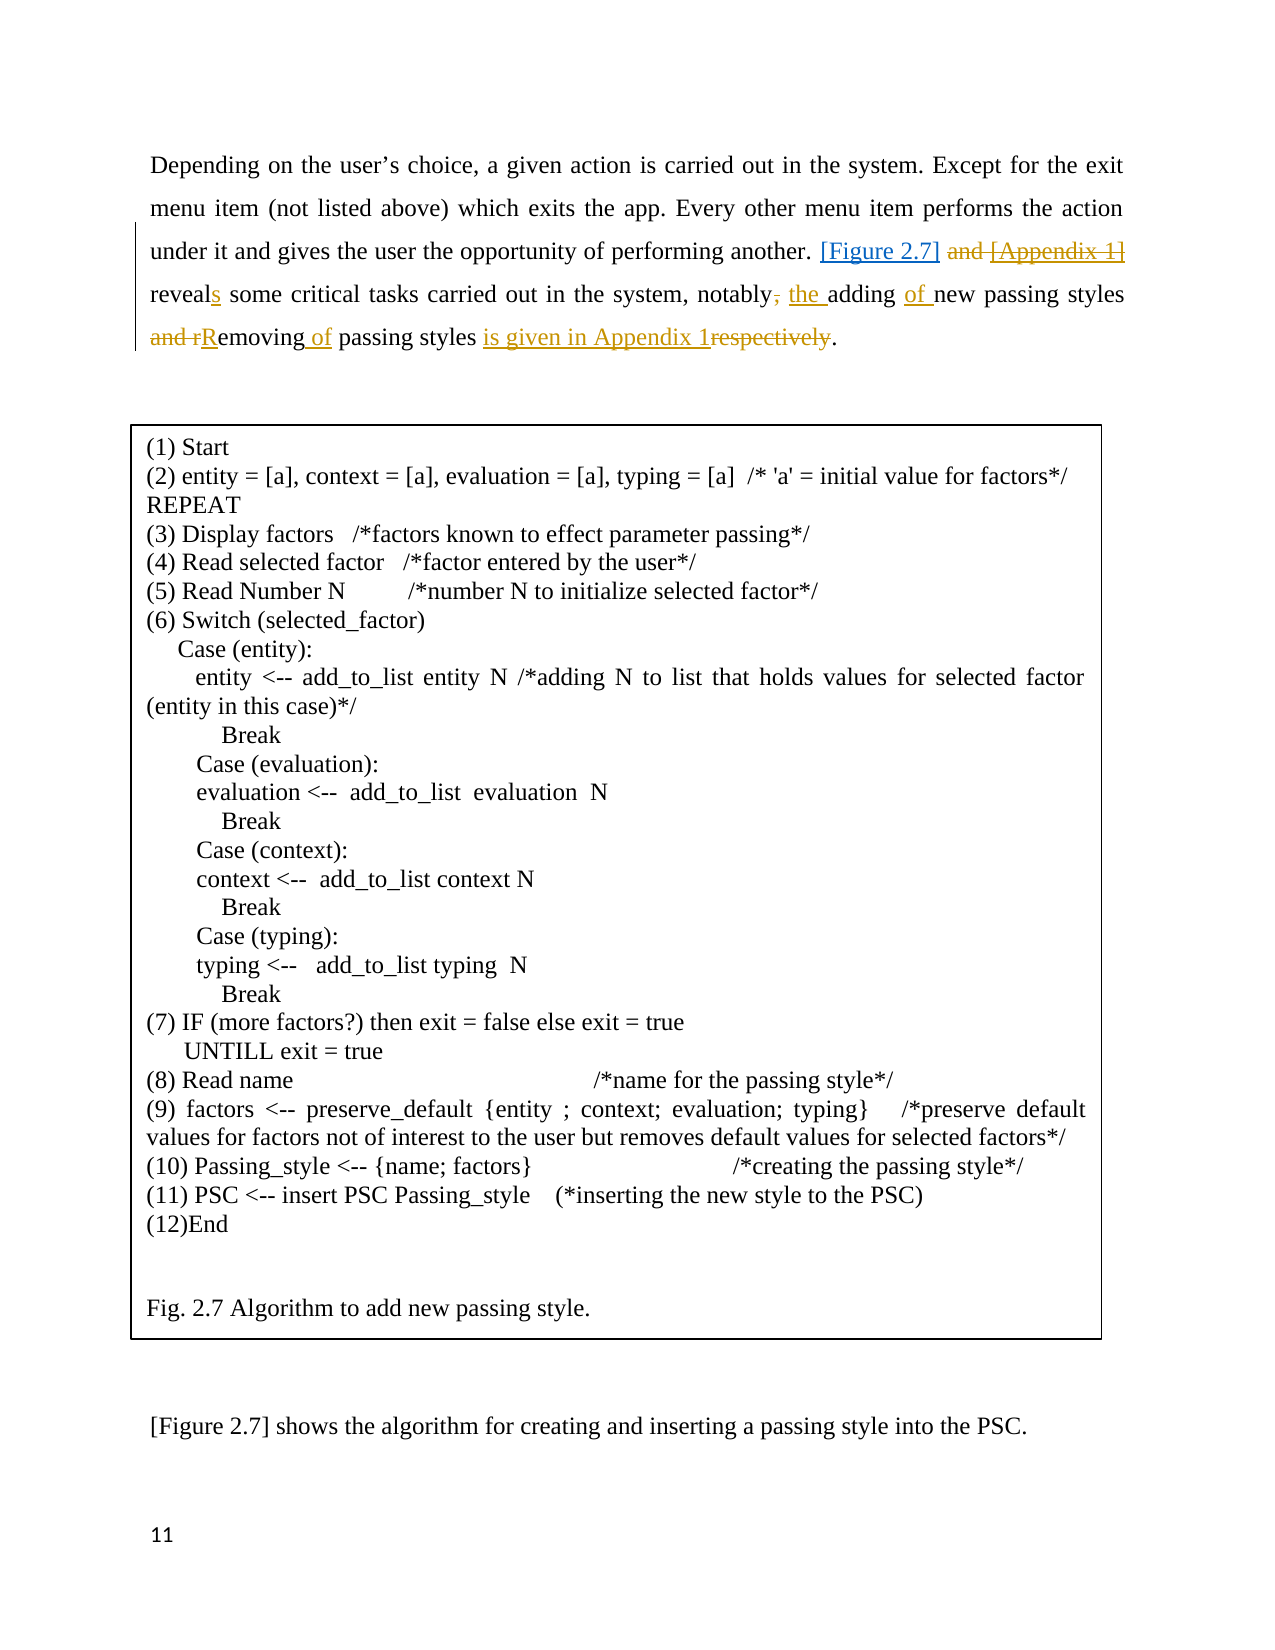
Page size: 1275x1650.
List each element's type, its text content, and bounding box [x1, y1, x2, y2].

text context <-- add_to_list context N [146, 864, 1087, 892]
text evaluation <-- add_to_list evaluation N [146, 777, 1087, 806]
text Fig. 2.7 Algorithm to add new passing style. [146, 1293, 1087, 1322]
text Break [146, 720, 1087, 749]
text (3) Display factors /*factors known to effect parameter passing*/ [146, 519, 1087, 547]
text typing <-- add_to_list typing N [146, 950, 1087, 979]
text Case (typing): [146, 921, 1087, 950]
text (8) Read name /*name for the passing style*/ [146, 1065, 1087, 1094]
text Break [146, 892, 1087, 921]
text (2) entity = [a], context = [a], evaluation = [a], typing = [a] /* 'a' = initial value for factors*/ [146, 461, 1087, 490]
text entity <-- add_to_list entity N /*adding N to list that holds values for selected factor (entity in this case)*/ [146, 662, 1087, 720]
text Break [146, 806, 1087, 835]
text (12)End [146, 1209, 1087, 1237]
text Case (evaluation): [146, 749, 1087, 777]
text Depending on the user’s choice, a given action is carried out in the system. Except for the exit menu item (not listed above) which exits the app. Every other menu item performs the action under it and gives the user the opportunity of performing another. [Figure 2.7] reveals some critical tasks carried out in the system, notably the adding of new passing styles Removing of passing styles is given in Appendix 1. [150, 150, 1125, 351]
text REPEAT [146, 490, 1087, 519]
text (7) IF (more factors?) then exit = false else exit = true [146, 1007, 1087, 1036]
text Case (entity): [146, 634, 1087, 662]
text (11) PSC <-- insert PSC Passing_style (*inserting the new style to the PSC) [146, 1180, 1087, 1209]
text [Figure 2.7] shows the algorithm for creating and inserting a passing style into the PSC. [150, 1411, 1125, 1439]
text (6) Switch (selected_factor) [146, 605, 1087, 634]
text (1) Start [146, 432, 1087, 461]
text (9) factors <-- preserve_default {entity ; context; evaluation; typing} /*preserve default values for factors not of interest to the user but removes default values for selected factors*/ [146, 1094, 1087, 1151]
text Break [146, 979, 1087, 1007]
text Case (context): [146, 835, 1087, 864]
text (5) Read Number N /*number N to initialize selected factor*/ [146, 576, 1087, 605]
text (4) Read selected factor /*factor entered by the user*/ [146, 547, 1087, 576]
text UNTILL exit = true [146, 1036, 1087, 1065]
text (10) Passing_style <-- {name; factors} /*creating the passing style*/ [146, 1151, 1087, 1180]
